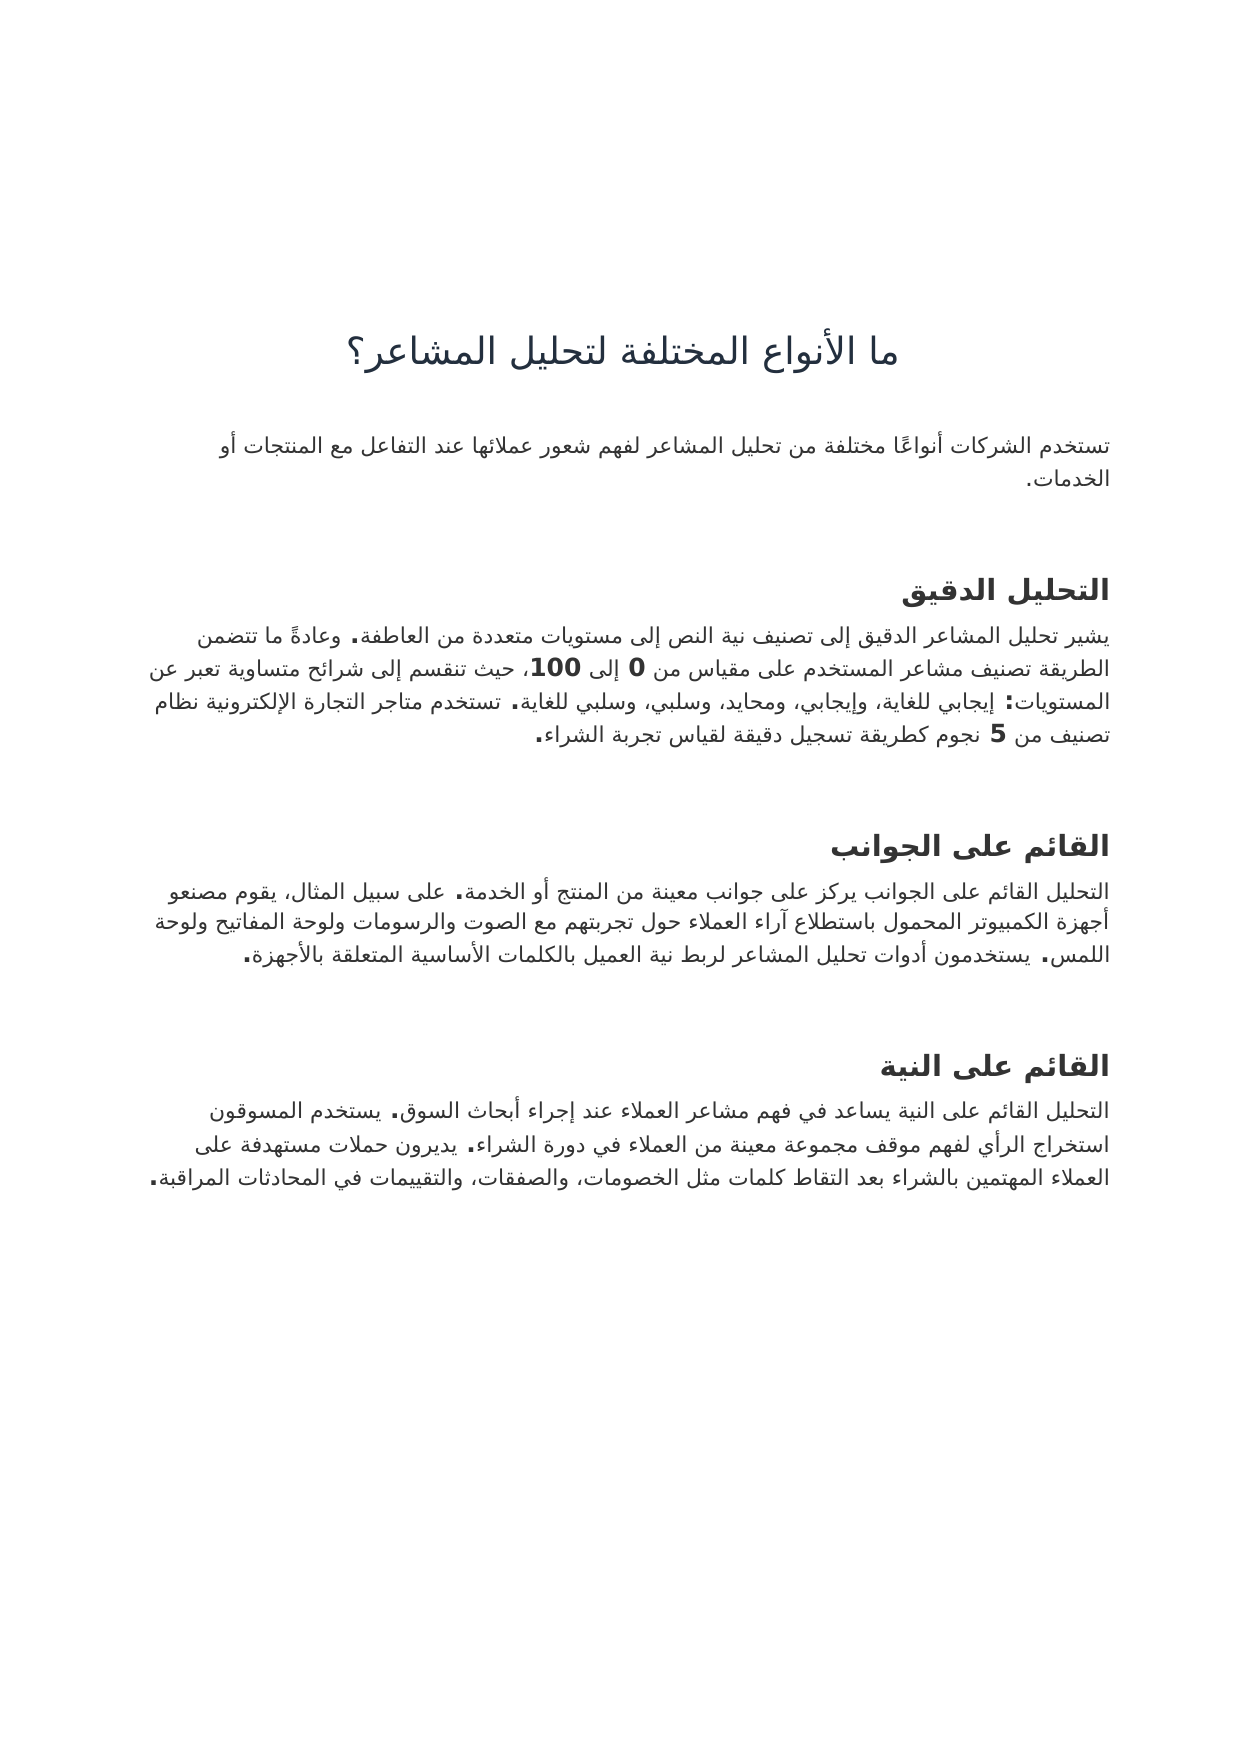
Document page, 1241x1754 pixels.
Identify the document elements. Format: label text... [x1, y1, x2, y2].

subtitle ما الأنواع المختلفة لتحليل المشاعر؟ [136, 329, 1110, 373]
subtitle القائم على النية [136, 1049, 1110, 1083]
text يشير تحليل المشاعر الدقيق إلى تصنيف نية النص إلى مستويات متعددة من العاطفة. وعادةً ما تتضمن الطريقة تصنيف مشاعر المستخدم على مقياس من 0 إلى 100، حيث تنقسم إلى شرائح متساوية تعبر عن المستويات: إيجابي للغاية، وإيجابي، ومحايد، وسلبي، وسلبي للغاية. تستخدم متاجر التجارة الإلكترونية نظام تصنيف من 5 نجوم كطريقة تسجيل دقيقة لقياس تجربة الشراء. [136, 620, 1110, 748]
text التحليل القائم على النية يساعد في فهم مشاعر العملاء عند إجراء أبحاث السوق. يستخدم المسوقون استخراج الرأي لفهم موقف مجموعة معينة من العملاء في دورة الشراء. يديرون حملات مستهدفة على العملاء المهتمين بالشراء بعد التقاط كلمات مثل الخصومات، والصفقات، والتقييمات في المحادثات المراقبة. [136, 1096, 1110, 1192]
subtitle القائم على الجوانب [136, 829, 1110, 863]
text تستخدم الشركات أنواعًا مختلفة من تحليل المشاعر لفهم شعور عملائها عند التفاعل مع المنتجات أو الخدمات. [136, 433, 1110, 492]
text التحليل القائم على الجوانب يركز على جوانب معينة من المنتج أو الخدمة. على سبيل المثال، يقوم مصنعو أجهزة الكمبيوتر المحمول باستطلاع آراء العملاء حول تجربتهم مع الصوت والرسومات ولوحة المفاتيح ولوحة اللمس. يستخدمون أدوات تحليل المشاعر لربط نية العميل بالكلمات الأساسية المتعلقة بالأجهزة. [136, 876, 1110, 968]
subtitle التحليل الدقيق [136, 573, 1110, 607]
